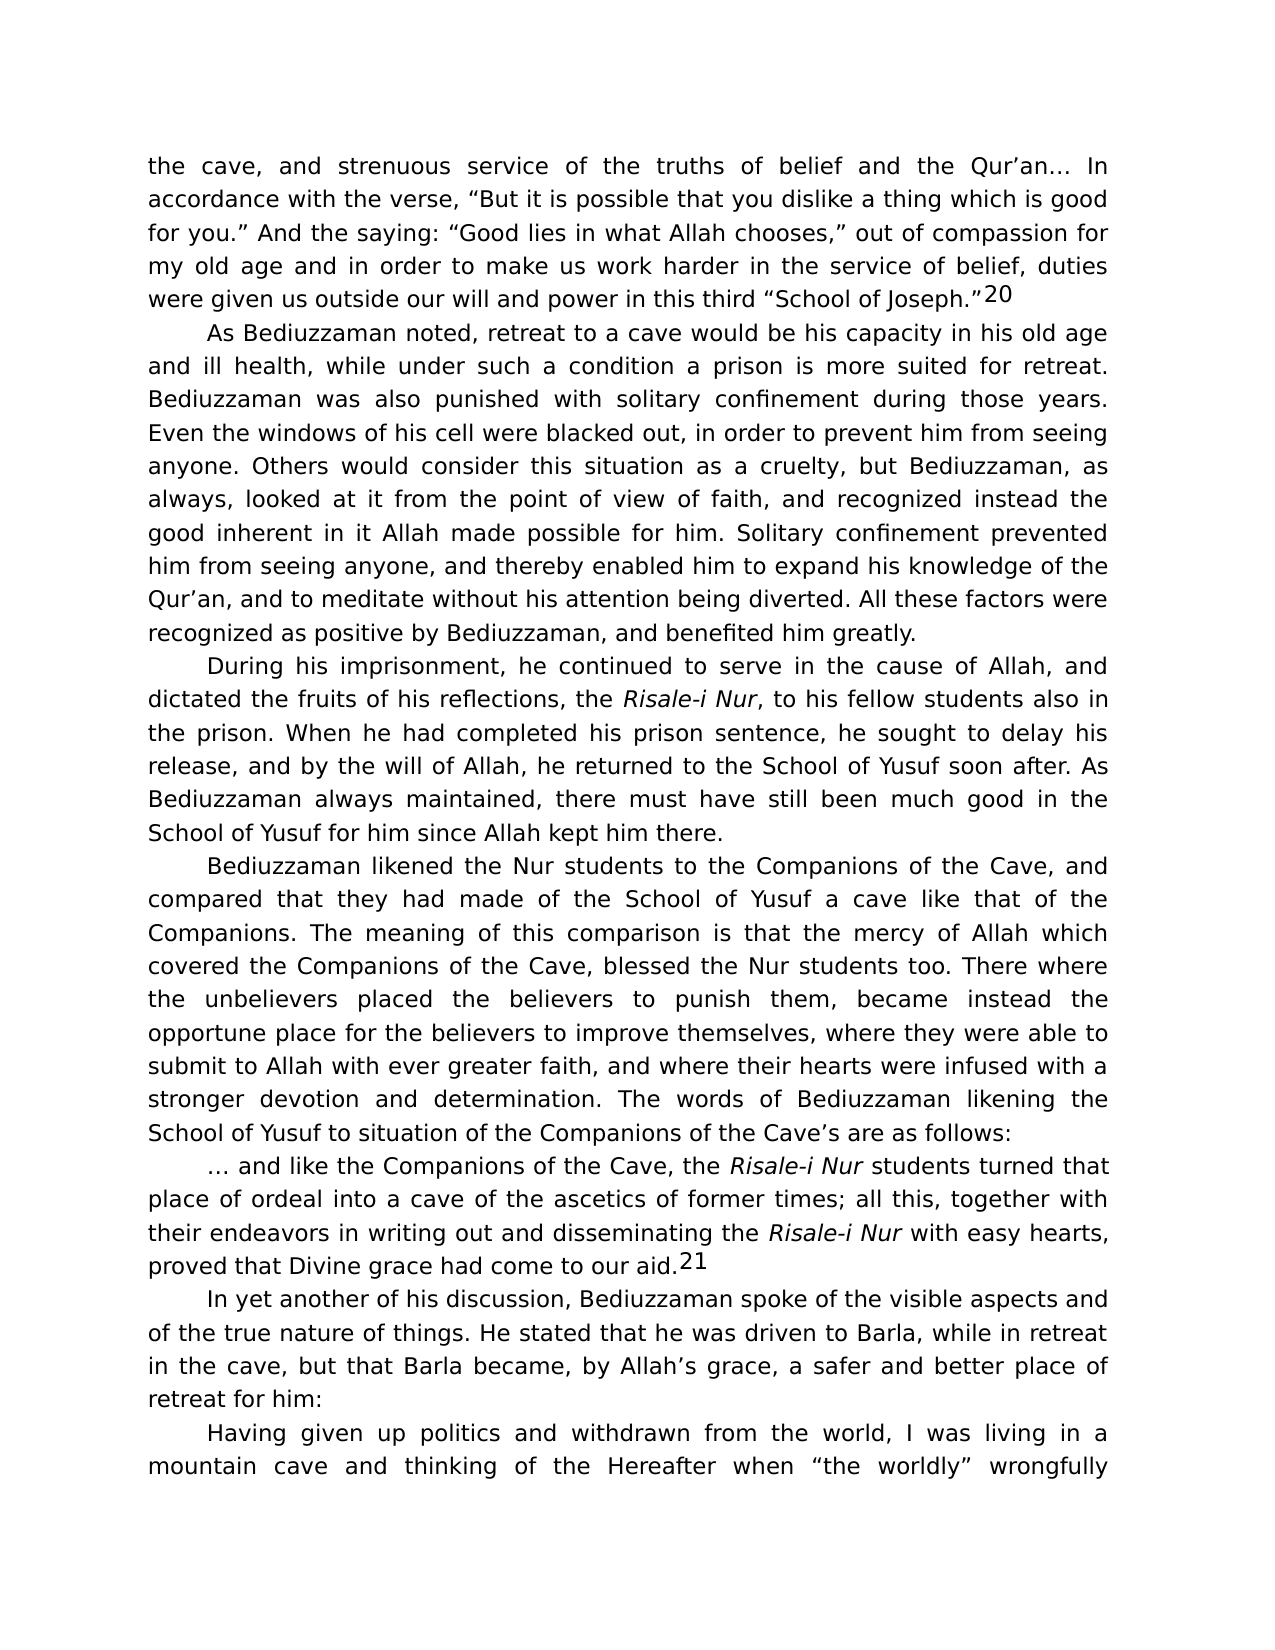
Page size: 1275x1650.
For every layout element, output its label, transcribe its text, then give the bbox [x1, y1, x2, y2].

text In yet another of his discussion, Bediuzzaman spoke of the visible aspects and of the true nature of things. He stated that he was driven to Barla, while in retreat in the cave, but that Barla became, by Allah’s grace, a safer and better place of retreat for him: [148, 1281, 1110, 1414]
text … and like the Companions of the Cave, the Risale-i Nur students turned that place of ordeal into a cave of the ascetics of former times; all this, together with their endeavors in writing out and disseminating the Risale-i Nur with easy hearts, proved that Divine grace had come to our aid.21 [148, 1148, 1110, 1281]
text As Bediuzzaman noted, retreat to a cave would be his capacity in his old age and ill health, while under such a condition a prison is more suited for retreat. Bediuzzaman was also punished with solitary confinement during those years. Even the windows of his cell were blacked out, in order to prevent him from seeing anyone. Others would consider this situation as a cruelty, but Bediuzzaman, as always, looked at it from the point of view of faith, and recognized instead the good inherent in it Allah made possible for him. Solitary confinement prevented him from seeing anyone, and thereby enabled him to expand his knowledge of the Qur’an, and to meditate without his attention being diverted. All these factors were recognized as positive by Bediuzzaman, and benefited him greatly. [148, 314, 1110, 648]
text the cave, and strenuous service of the truths of belief and the Qur’an… In accordance with the verse, “But it is possible that you dislike a thing which is good for you.” And the saying: “Good lies in what Allah chooses,” out of compassion for my old age and in order to make us work harder in the service of belief, duties were given us outside our will and power in this third “School of Joseph.”20 [148, 148, 1110, 314]
text Bediuzzaman likened the Nur students to the Companions of the Cave, and compared that they had made of the School of Yusuf a cave like that of the Companions. The meaning of this comparison is that the mercy of Allah which covered the Companions of the Cave, blessed the Nur students too. There where the unbelievers placed the believers to punish them, became instead the opportune place for the believers to improve themselves, where they were able to submit to Allah with ever greater faith, and where their hearts were infused with a stronger devotion and determination. The words of Bediuzzaman likening the School of Yusuf to situation of the Companions of the Cave’s are as follows: [148, 848, 1110, 1148]
text During his imprisonment, he continued to serve in the cause of Allah, and dictated the fruits of his reflections, the Risale-i Nur, to his fellow students also in the prison. When he had completed his prison sentence, he sought to delay his release, and by the will of Allah, he returned to the School of Yusuf soon after. As Bediuzzaman always maintained, there must have still been much good in the School of Yusuf for him since Allah kept him there. [148, 648, 1110, 848]
text Having given up politics and withdrawn from the world, I was living in a mountain cave and thinking of the Hereafter when “the worldly” wrongfully [148, 1414, 1110, 1481]
